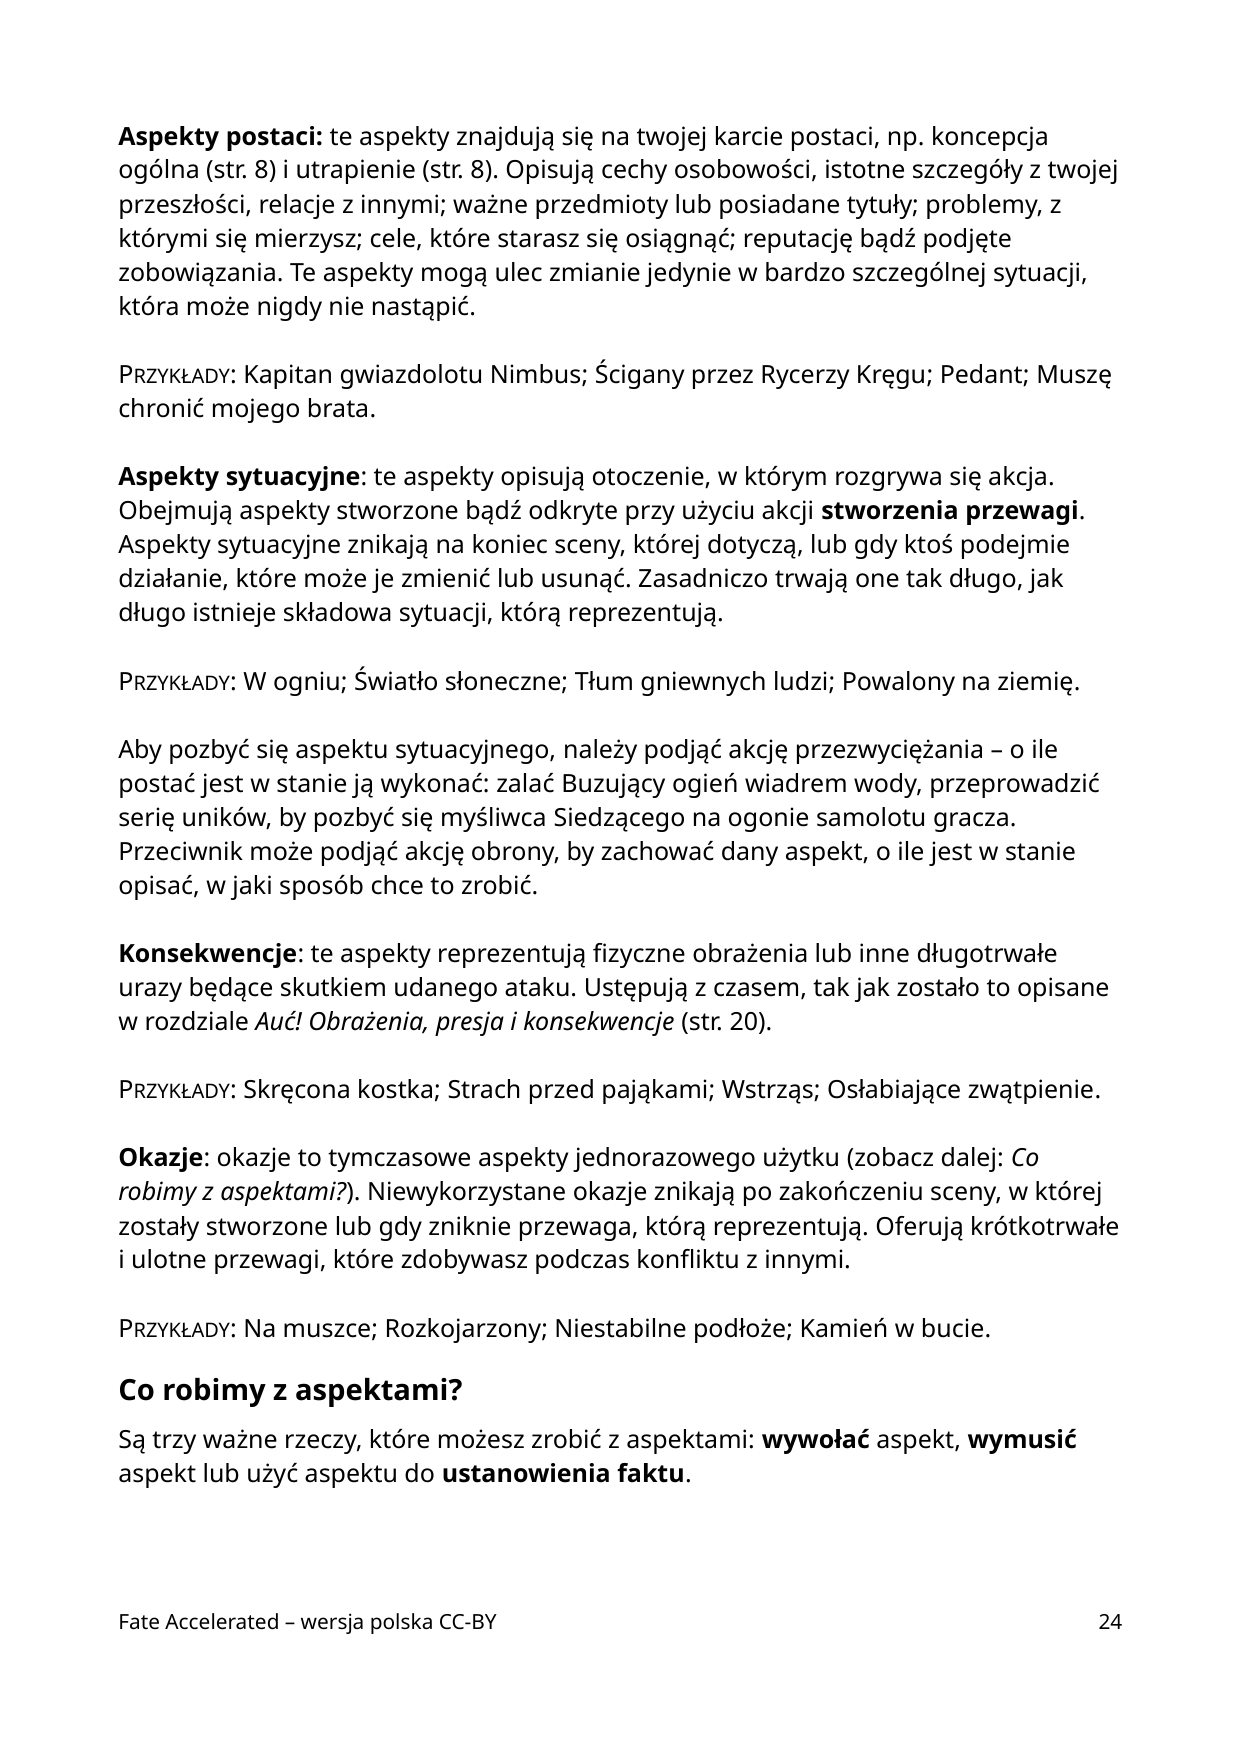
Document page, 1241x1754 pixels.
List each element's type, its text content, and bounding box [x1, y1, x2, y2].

text Przykłady: Na muszce; Rozkojarzony; Niestabilne podłoże; Kamień w bucie. [118, 1310, 1122, 1344]
subtitle Co robimy z aspektami? [118, 1369, 1122, 1409]
text Przykłady: Kapitan gwiazdolotu Nimbus; Ścigany przez Rycerzy Kręgu; Pedant; Muszę chronić mojego brata. [118, 357, 1122, 425]
text Aby pozbyć się aspektu sytuacyjnego, należy podjąć akcję przezwyciężania – o ile postać jest w stanie ją wykonać: zalać Buzujący ogień wiadrem wody, przeprowadzić serię uników, by pozbyć się myśliwca Siedzącego na ogonie samolotu gracza. Przeciwnik może podjąć akcję obrony, by zachować dany aspekt, o ile jest w stanie opisać, w jaki sposób chce to zrobić. [118, 731, 1122, 902]
text Są trzy ważne rzeczy, które możesz zrobić z aspektami: wywołać aspekt, wymusić aspekt lub użyć aspektu do ustanowienia faktu. [118, 1422, 1122, 1490]
text Aspekty sytuacyjne: te aspekty opisują otoczenie, w którym rozgrywa się akcja. Obejmują aspekty stworzone bądź odkryte przy użyciu akcji stworzenia przewagi. Aspekty sytuacyjne znikają na koniec sceny, której dotyczą, lub gdy ktoś podejmie działanie, które może je zmienić lub usunąć. Zasadniczo trwają one tak długo, jak długo istnieje składowa sytuacji, którą reprezentują. [118, 459, 1122, 629]
text Przykłady: Skręcona kostka; Strach przed pająkami; Wstrząs; Osłabiające zwątpienie. [118, 1072, 1122, 1106]
text Konsekwencje: te aspekty reprezentują fizyczne obrażenia lub inne długotrwałe urazy będące skutkiem udanego ataku. Ustępują z czasem, tak jak zostało to opisane w rozdziale Auć! Obrażenia, presja i konsekwencje (str. 16). [118, 936, 1122, 1038]
text Okazje: okazje to tymczasowe aspekty jednorazowego użytku (zobacz dalej: Co robimy z aspektami?). Niewykorzystane okazje znikają po zakończeniu sceny, w której zostały stworzone lub gdy zniknie przewaga, którą reprezentują. Oferują krótkotrwałe i ulotne przewagi, które zdobywasz podczas konfliktu z innymi. [118, 1140, 1122, 1276]
text Przykłady: W ogniu; Światło słoneczne; Tłum gniewnych ludzi; Powalony na ziemię. [118, 663, 1122, 697]
text Aspekty postaci: te aspekty znajdują się na twojej karcie postaci, np. koncepcja ogólna (str. 6) i utrapienie (str. 7). Opisują cechy osobowości, istotne szczegóły z twojej przeszłości, relacje z innymi; ważne przedmioty lub posiadane tytuły; problemy, z którymi się mierzysz; cele, które starasz się osiągnąć; reputację bądź podjęte zobowiązania. Te aspekty mogą ulec zmianie jedynie w bardzo szczególnej sytuacji, która może nigdy nie nastąpić. [118, 118, 1122, 322]
